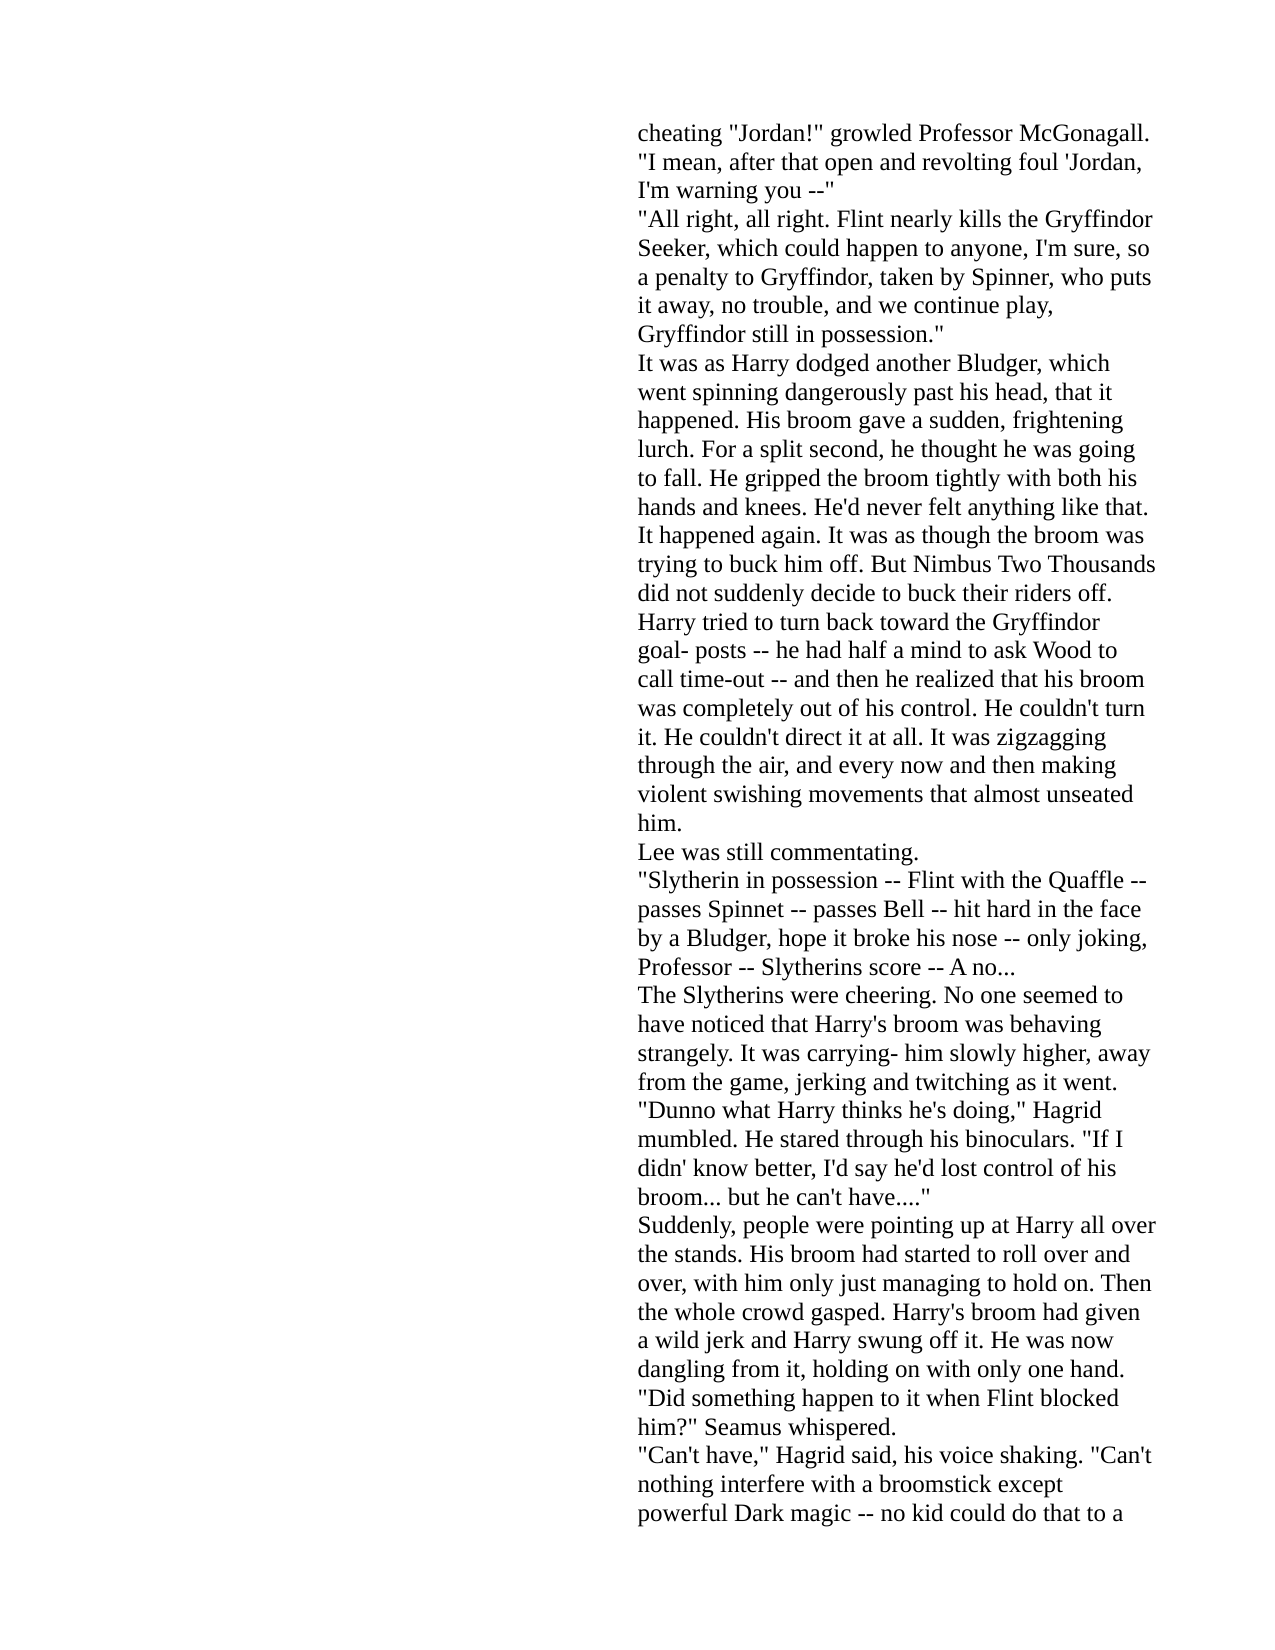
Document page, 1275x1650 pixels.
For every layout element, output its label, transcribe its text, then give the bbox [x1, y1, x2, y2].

table_cell [118, 118, 637, 1527]
table_cell cheating "Jordan!" growled Professor McGonagall. "I mean, after that open and revolting foul 'Jordan, I'm warning you --" "All right, all right. Flint nearly kills the Gryffindor Seeker, which could happen to anyone, I'm sure, so a penalty to Gryffindor, taken by Spinner, who puts it away, no trouble, and we continue play, Gryffindor still in possession." It was as Harry dodged another Bludger, which went spinning dangerously past his head, that it happened. His broom gave a sudden, frightening lurch. For a split second, he thought he was going to fall. He gripped the broom tightly with both his hands and knees. He'd never felt anything like that. It happened again. It was as though the broom was trying to buck him off. But Nimbus Two Thousands did not suddenly decide to buck their riders off. Harry tried to turn back toward the Gryffindor goal- posts -- he had half a mind to ask Wood to call time-out -- and then he realized that his broom was completely out of his control. He couldn't turn it. He couldn't direct it at all. It was zigzagging through the air, and every now and then making violent swishing movements that almost unseated him. Lee was still commentating. "Slytherin in possession -- Flint with the Quaffle -- passes Spinnet -- passes Bell -- hit hard in the face by a Bludger, hope it broke his nose -- only joking, Professor -- Slytherins score -- A no... The Slytherins were cheering. No one seemed to have noticed that Harry's broom was behaving strangely. It was carrying- him slowly higher, away from the game, jerking and twitching as it went. "Dunno what Harry thinks he's doing," Hagrid mumbled. He stared through his binoculars. "If I didn' know better, I'd say he'd lost control of his broom... but he can't have...." Suddenly, people were pointing up at Harry all over the stands. His broom had started to roll over and over, with him only just managing to hold on. Then the whole crowd gasped. Harry's broom had given a wild jerk and Harry swung off it. He was now dangling from it, holding on with only one hand. "Did something happen to it when Flint blocked him?" Seamus whispered. "Can't have," Hagrid said, his voice shaking. "Can't nothing interfere with a broomstick except powerful Dark magic -- no kid could do that to a [638, 118, 1157, 1527]
